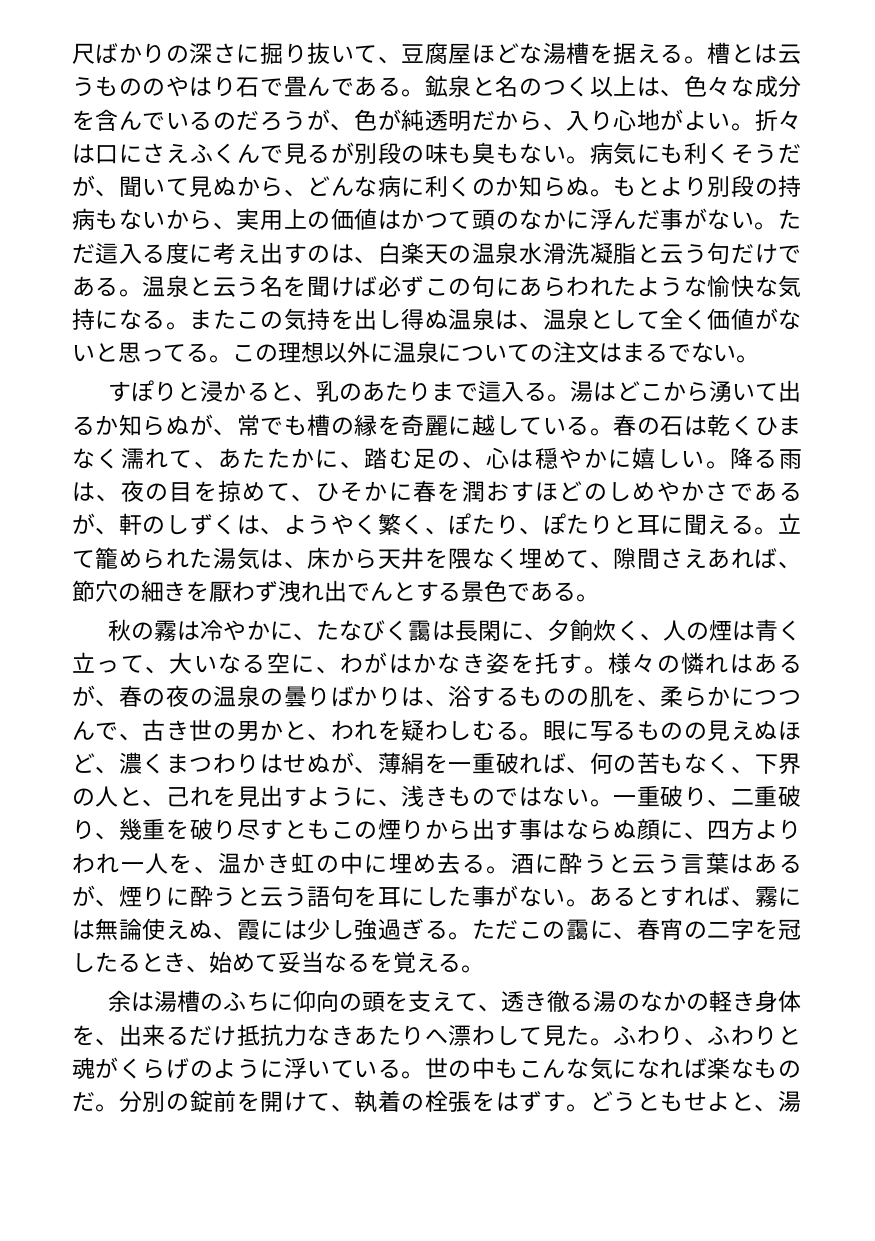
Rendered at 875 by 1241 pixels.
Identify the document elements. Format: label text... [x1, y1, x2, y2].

text 秋の霧は冷やかに、たなびく靄は長閑に、夕餉炊く、人の煙は青く立って、大いなる空に、わがはかなき姿を托す。様々の憐れはあるが、春の夜の温泉の曇りばかりは、浴するものの肌を、柔らかにつつんで、古き世の男かと、われを疑わしむる。眼に写るものの見えぬほど、濃くまつわりはせぬが、薄絹を一重破れば、何の苦もなく、下界の人と、己れを見出すように、浅きものではない。一重破り、二重破り、幾重を破り尽すともこの煙りから出す事はならぬ顔に、四方よりわれ一人を、温かき虹の中に埋め去る。酒に酔うと云う言葉はあるが、煙りに酔うと云う語句を耳にした事がない。あるとすれば、霧には無論使えぬ、霞には少し強過ぎる。ただこの靄に、春宵の二字を冠したるとき、始めて妥当なるを覚える。 [72, 613, 802, 978]
text 余は湯槽のふちに仰向の頭を支えて、透き徹る湯のなかの軽き身体を、出来るだけ抵抗力なきあたりへ漂わして見た。ふわり、ふわりと魂がくらげのように浮いている。世の中もこんな気になれば楽なものだ。分別の錠前を開けて、執着の栓張をはずす。どうともせよと、湯 [72, 984, 802, 1117]
text 尺ばかりの深さに掘り抜いて、豆腐屋ほどな湯槽を据える。槽とは云うもののやはり石で畳んである。鉱泉と名のつく以上は、色々な成分を含んでいるのだろうが、色が純透明だから、入り心地がよい。折々は口にさえふくんで見るが別段の味も臭もない。病気にも利くそうだが、聞いて見ぬから、どんな病に利くのか知らぬ。もとより別段の持病もないから、実用上の価値はかつて頭のなかに浮んだ事がない。ただ這入る度に考え出すのは、白楽天の温泉水滑洗凝脂と云う句だけである。温泉と云う名を聞けば必ずこの句にあらわれたような愉快な気持になる。またこの気持を出し得ぬ温泉は、温泉として全く価値がないと思ってる。この理想以外に温泉についての注文はまるでない。 [72, 36, 802, 368]
text すぽりと浸かると、乳のあたりまで這入る。湯はどこから湧いて出るか知らぬが、常でも槽の縁を奇麗に越している。春の石は乾くひまなく濡れて、あたたかに、踏む足の、心は穏やかに嬉しい。降る雨は、夜の目を掠めて、ひそかに春を潤おすほどのしめやかさであるが、軒のしずくは、ようやく繁く、ぽたり、ぽたりと耳に聞える。立て籠められた湯気は、床から天井を隈なく埋めて、隙間さえあれば、節穴の細きを厭わず洩れ出でんとする景色である。 [72, 374, 802, 607]
